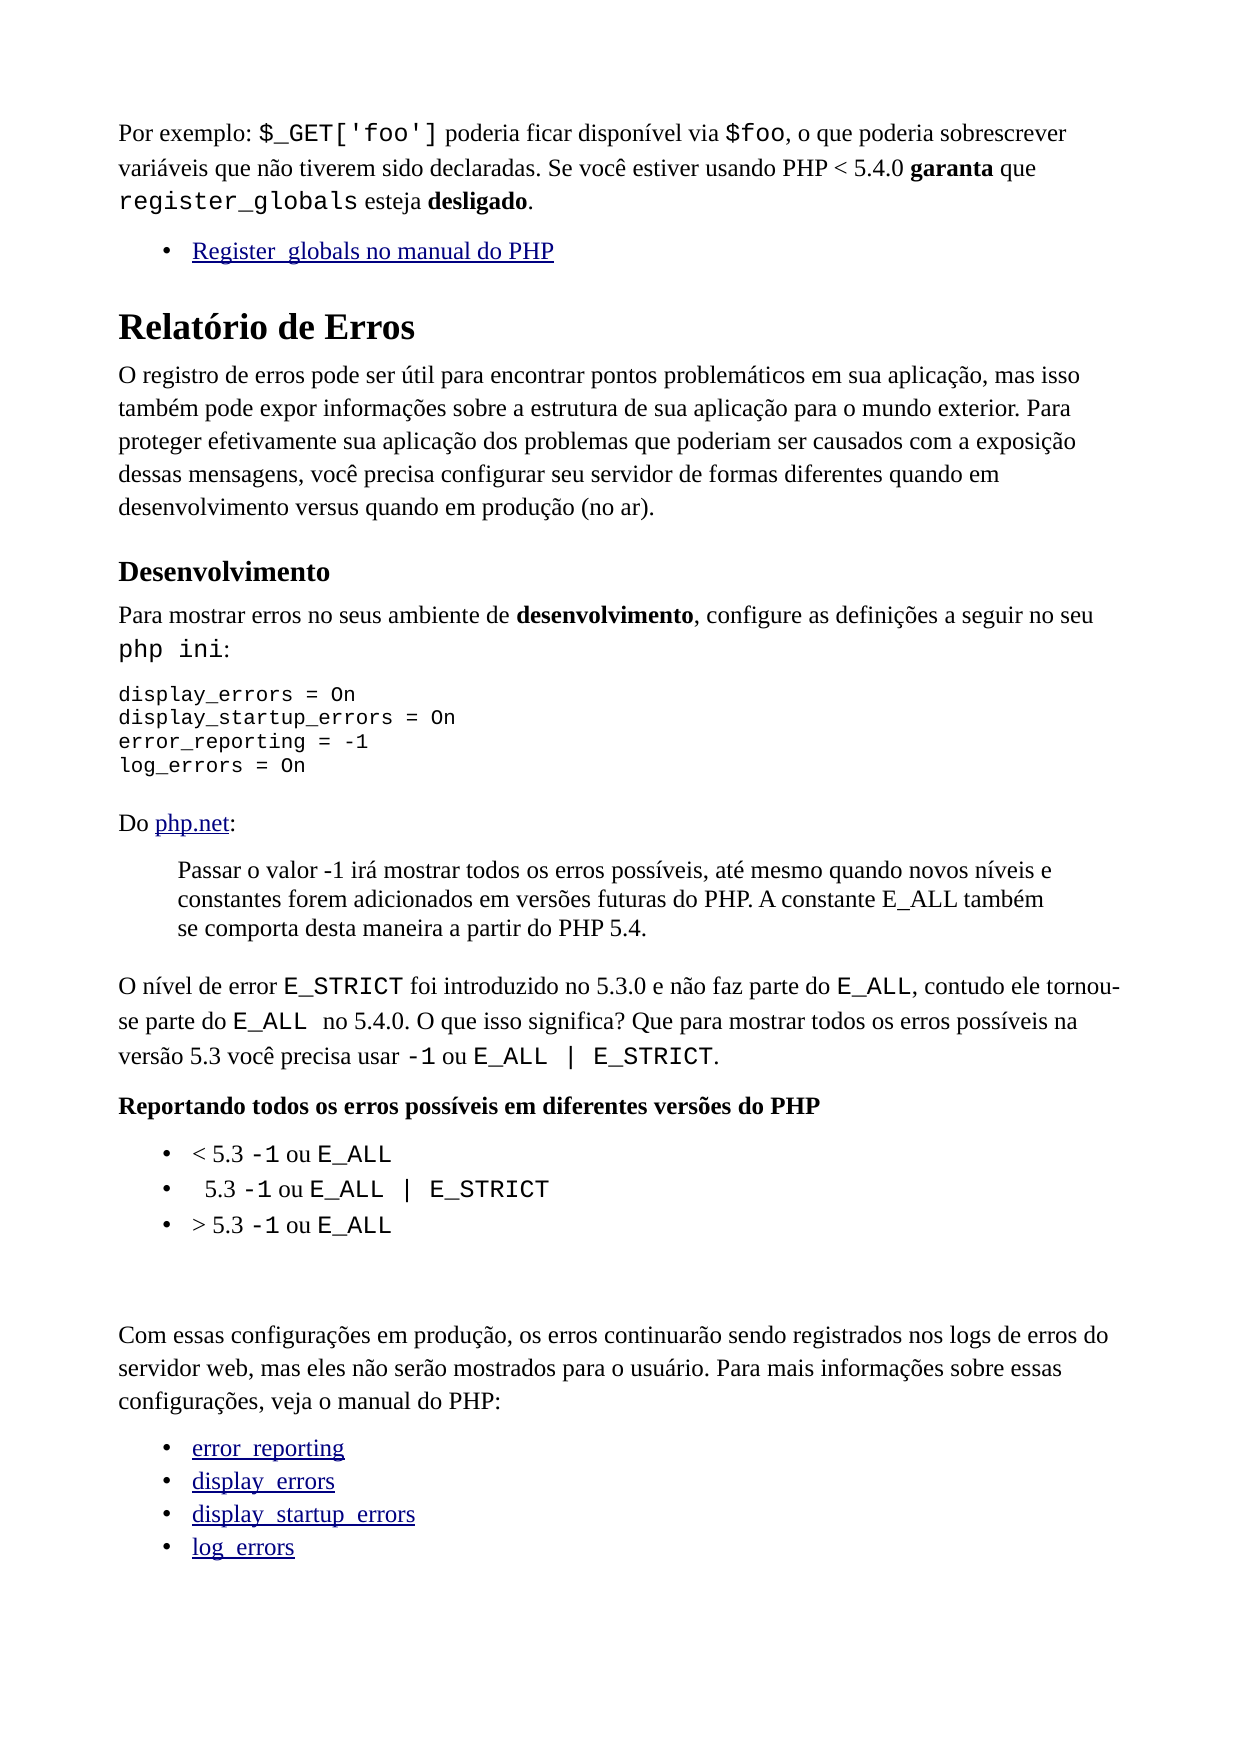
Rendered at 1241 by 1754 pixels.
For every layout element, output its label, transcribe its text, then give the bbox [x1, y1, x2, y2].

list display_errors [162, 1466, 1122, 1495]
text Para mostrar erros no seus ambiente de desenvolvimento, configure as definições a seguir no seu php ini: [118, 601, 1122, 664]
text Do php.net: [118, 808, 1122, 836]
list > 5.3 -1 ou E_ALL [162, 1210, 1122, 1241]
list log_errors [162, 1532, 1122, 1561]
text Passar o valor -1 irá mostrar todos os erros possíveis, até mesmo quando novos níveis e constantes forem adicionados em versões futuras do PHP. A constante E_ALL também se comporta desta maneira a partir do PHP 5.4. [177, 855, 1063, 942]
text O nível de error E_STRICT foi introduzido no 5.3.0 e não faz parte do E_ALL, contudo ele tornou-se parte do E_ALL no 5.4.0. O que isso significa? Que para mostrar todos os erros possíveis na versão 5.3 você precisa usar -1 ou E_ALL | E_STRICT. [118, 971, 1122, 1072]
text display_errors = On [118, 684, 1122, 707]
subtitle Desenvolvimento [118, 554, 1122, 588]
text error_reporting = -1 [118, 731, 1122, 754]
text log_errors = On [118, 754, 1122, 778]
list display_startup_errors [162, 1499, 1122, 1528]
list < 5.3 -1 ou E_ALL [162, 1139, 1122, 1170]
text Por exemplo: $_GET['foo'] poderia ficar disponível via $foo, o que poderia sobrescrever variáveis que não tiverem sido declaradas. Se você estiver usando PHP < 5.4.0 garanta que register_globals esteja desligado. [118, 118, 1122, 217]
list 5.3 -1 ou E_ALL | E_STRICT [162, 1174, 1122, 1205]
text Reportando todos os erros possíveis em diferentes versões do PHP [118, 1091, 1122, 1120]
list error_reporting [162, 1433, 1122, 1462]
subtitle Relatório de Erros [118, 305, 1122, 348]
text O registro de erros pode ser útil para encontrar pontos problemáticos em sua aplicação, mas isso também pode expor informações sobre a estrutura de sua aplicação para o mundo exterior. Para proteger efetivamente sua aplicação dos problemas que poderiam ser causados com a exposição dessas mensagens, você precisa configurar seu servidor de formas diferentes quando em desenvolvimento versus quando em produção (no ar). [118, 360, 1122, 521]
text Com essas configurações em produção, os erros continuarão sendo registrados nos logs de erros do servidor web, mas eles não serão mostrados para o usuário. Para mais informações sobre essas configurações, veja o manual do PHP: [118, 1320, 1122, 1414]
text display_startup_errors = On [118, 707, 1122, 731]
list Register_globals no manual do PHP [162, 236, 1122, 265]
